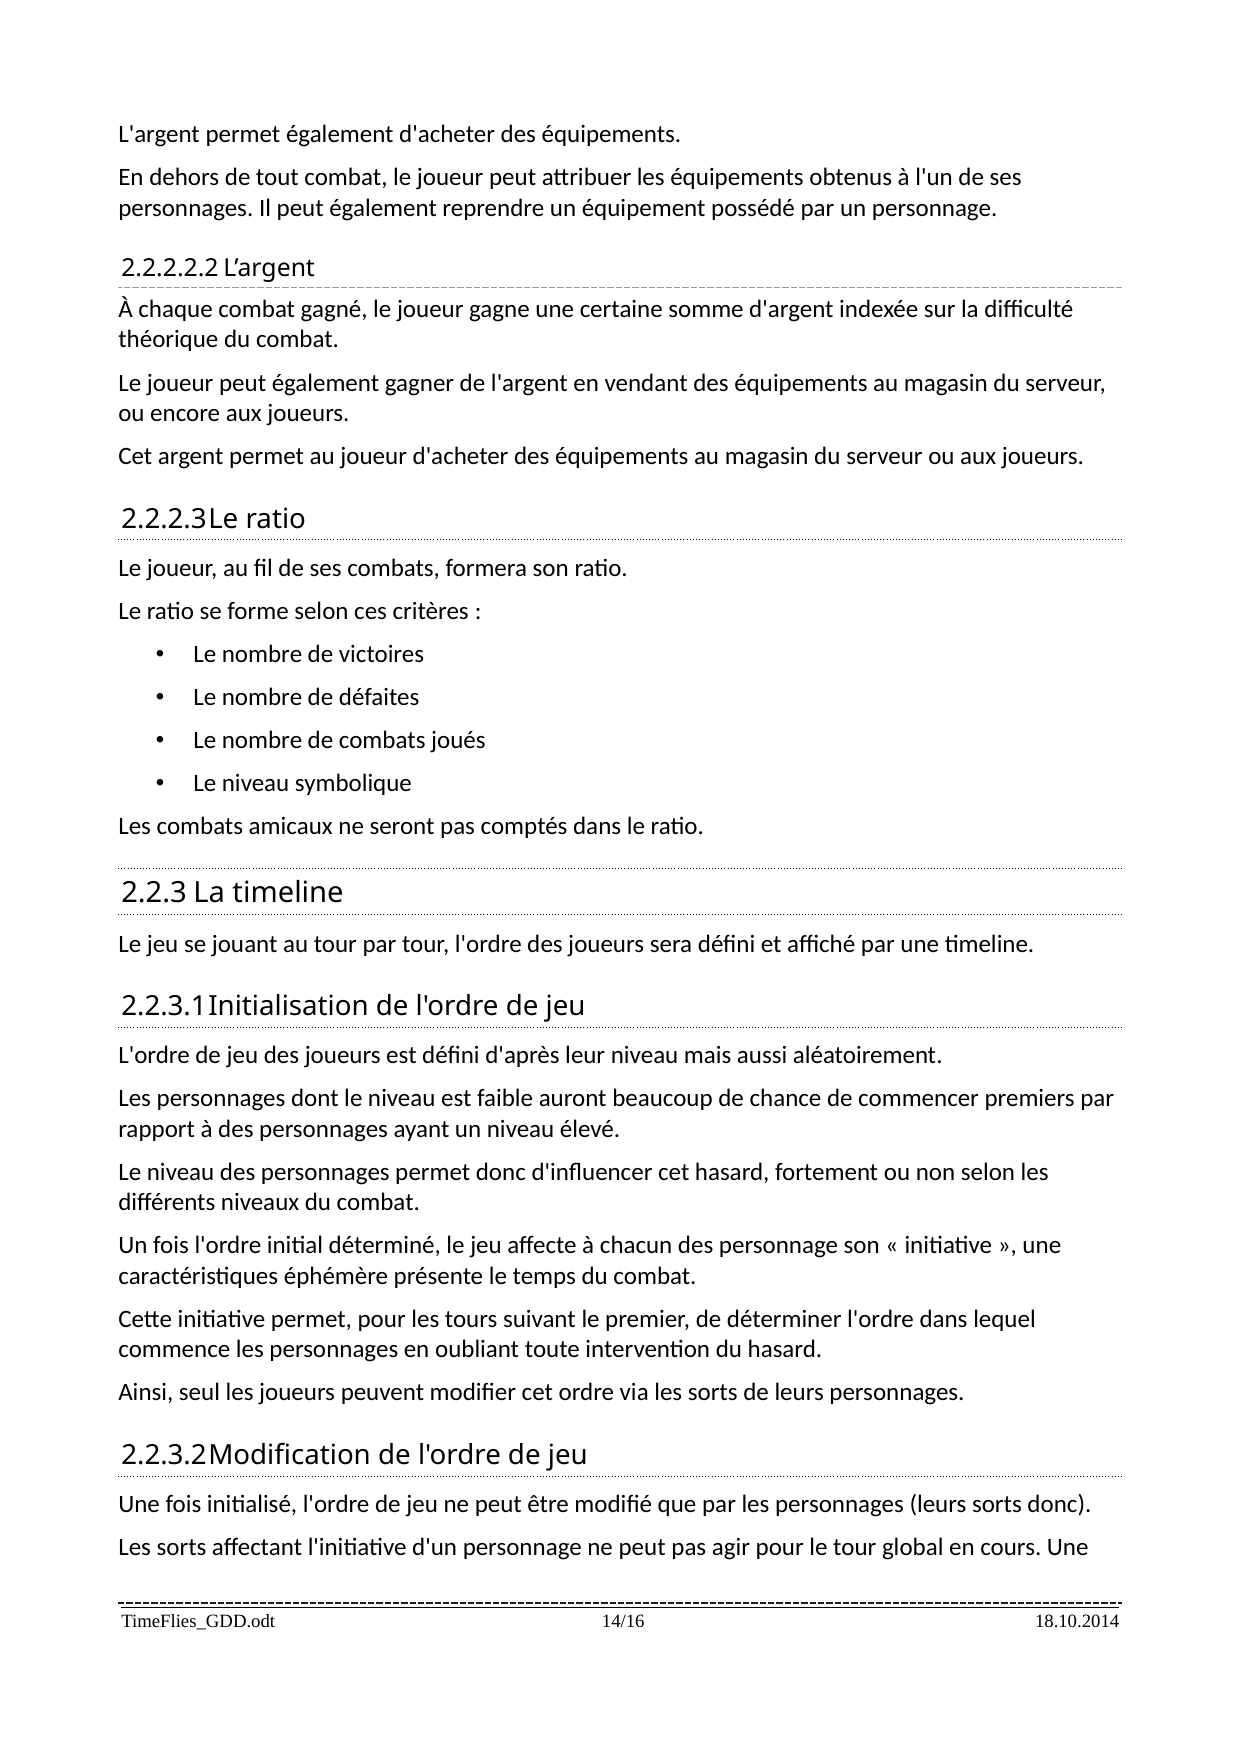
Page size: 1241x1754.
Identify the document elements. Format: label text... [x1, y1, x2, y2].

text Le joueur peut également gagner de l'argent en vendant des équipements au magasin du serveur, ou encore aux joueurs. [118, 367, 1122, 428]
text Les combats amicaux ne seront pas comptés dans le ratio. [118, 810, 1122, 841]
text Le joueur, au fil de ses combats, formera son ratio. [118, 552, 1122, 582]
subtitle Le ratio [118, 496, 1122, 539]
text À chaque combat gagné, le joueur gagne une certaine somme d'argent indexée sur la difficulté théorique du combat. [118, 293, 1122, 354]
list Le niveau symbolique [156, 767, 1122, 797]
text L'argent permet également d'acheter des équipements. [118, 118, 1122, 149]
subtitle La timeline [118, 868, 1122, 915]
subtitle L’argent [118, 247, 1122, 287]
text Cet argent permet au joueur d'acheter des équipements au magasin du serveur ou aux joueurs. [118, 440, 1122, 471]
list Le nombre de combats joués [156, 724, 1122, 754]
subtitle Modification de l'ordre de jeu [118, 1432, 1122, 1476]
text En dehors de tout combat, le joueur peut attribuer les équipements obtenus à l'un de ses personnages. Il peut également reprendre un équipement possédé par un personnage. [118, 161, 1122, 222]
text Un fois l'ordre initial déterminé, le jeu affecte à chacun des personnage son « initiative », une caractéristiques éphémère présente le temps du combat. [118, 1229, 1122, 1291]
text Le jeu se jouant au tour par tour, l'ordre des joueurs sera défini et affiché par une timeline. [118, 928, 1122, 958]
subtitle Initialisation de l'ordre de jeu [118, 983, 1122, 1027]
text Une fois initialisé, l'ordre de jeu ne peut être modifié que par les personnages (leurs sorts donc). [118, 1488, 1122, 1519]
list Le nombre de défaites [156, 681, 1122, 711]
text Les sorts affectant l'initiative d'un personnage ne peut pas agir pour le tour global en cours. Une [118, 1531, 1122, 1562]
text Le niveau des personnages permet donc d'influencer cet hasard, fortement ou non selon les différents niveaux du combat. [118, 1156, 1122, 1217]
text L'ordre de jeu des joueurs est défini d'après leur niveau mais aussi aléatoirement. [118, 1039, 1122, 1070]
text Les personnages dont le niveau est faible auront beaucoup de chance de commencer premiers par rapport à des personnages ayant un niveau élevé. [118, 1082, 1122, 1143]
text Ainsi, seul les joueurs peuvent modifier cet ordre via les sorts de leurs personnages. [118, 1377, 1122, 1407]
list Le nombre de victoires [156, 638, 1122, 668]
text Cette initiative permet, pour les tours suivant le premier, de déterminer l'ordre dans lequel commence les personnages en oubliant toute intervention du hasard. [118, 1303, 1122, 1364]
text Le ratio se forme selon ces critères : [118, 595, 1122, 625]
